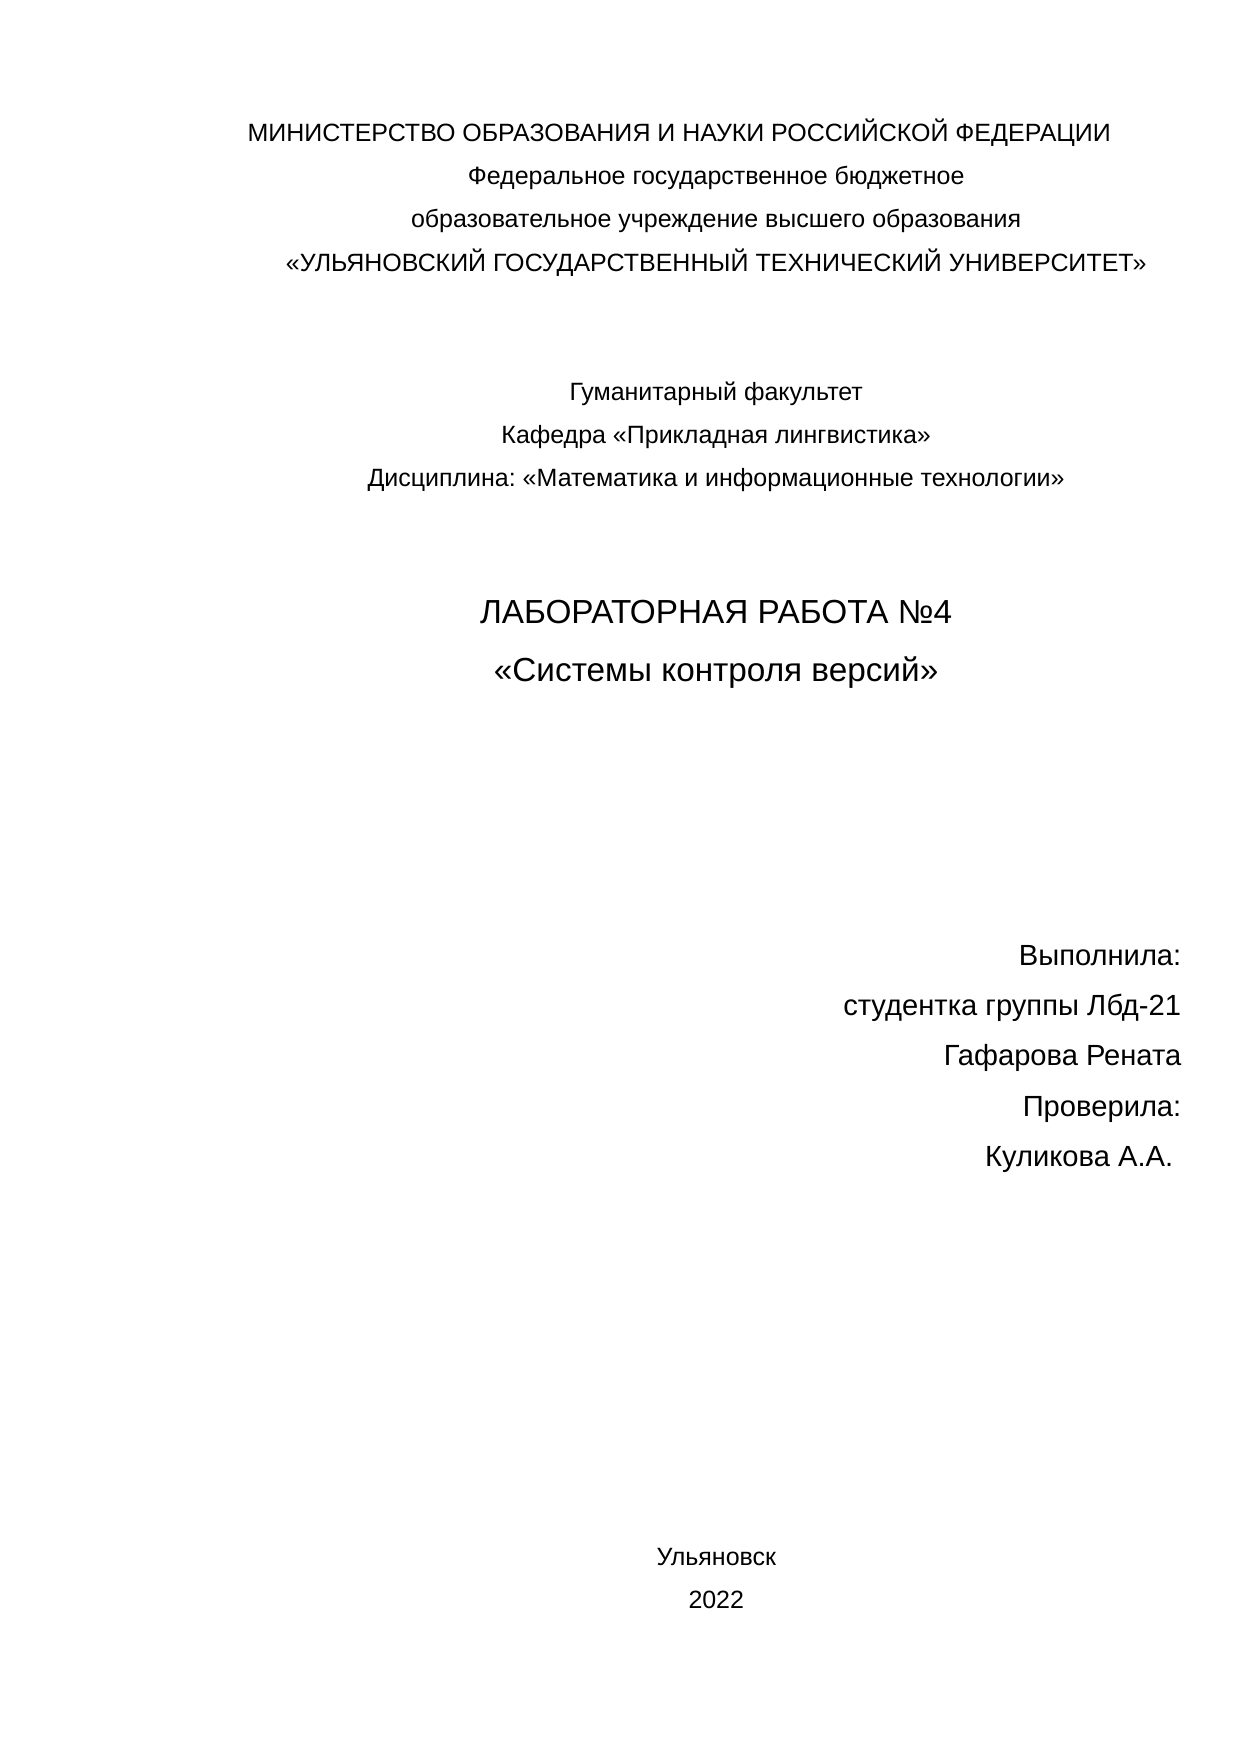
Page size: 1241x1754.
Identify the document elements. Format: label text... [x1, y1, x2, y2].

text Проверила: [177, 1089, 1181, 1122]
text Гуманитарный факультет [177, 377, 1181, 406]
text образовательное учреждение высшего образования [177, 204, 1181, 233]
text Куликова А.А. [177, 1139, 1181, 1172]
text Дисциплина: «Математика и информационные технологии» [177, 463, 1181, 492]
text Федеральное государственное бюджетное [177, 161, 1181, 190]
text студентка группы Лбд-21 [177, 988, 1181, 1022]
text 2022 [177, 1584, 1181, 1613]
text Ульяновск [177, 1541, 1181, 1570]
text «УЛЬЯНОВСКИЙ ГОСУДАРСТВЕННЫЙ ТЕХНИЧЕСКИЙ УНИВЕРСИТЕТ» [177, 247, 1181, 276]
text МИНИСТЕРСТВО ОБРАЗОВАНИЯ И НАУКИ РОССИЙСКОЙ ФЕДЕРАЦИИ [177, 118, 1181, 147]
text Кафедра «Прикладная лингвистика» [177, 420, 1181, 449]
text Гафарова Рената [177, 1038, 1181, 1072]
text Выполнила: [177, 938, 1181, 971]
text ЛАБОРАТОРНАЯ РАБОТА №4 [177, 592, 1181, 631]
text «Системы контроля версий» [177, 650, 1181, 688]
